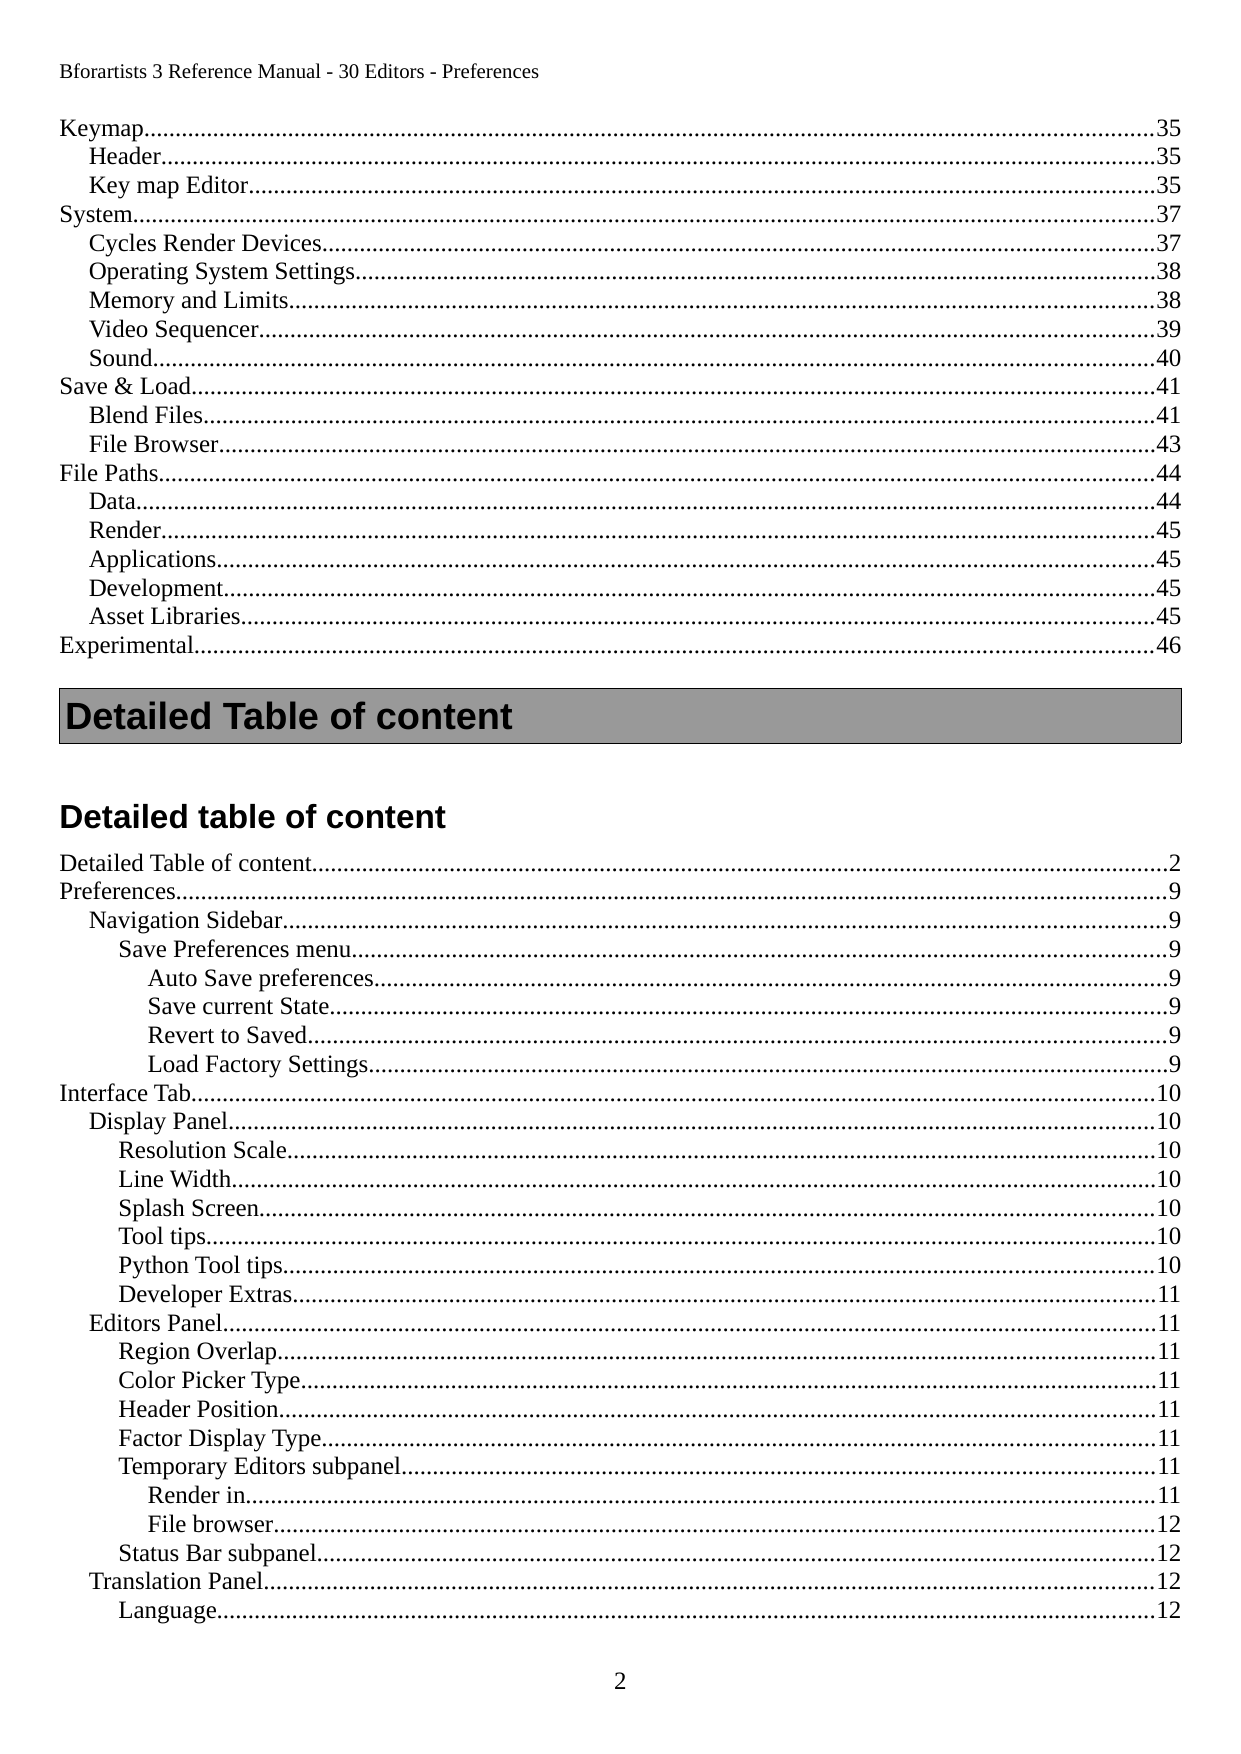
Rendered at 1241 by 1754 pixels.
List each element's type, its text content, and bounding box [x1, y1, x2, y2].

text Data 44 [88, 486, 1181, 515]
text Render 45 [88, 515, 1181, 544]
text Asset Libraries 45 [88, 601, 1181, 630]
text File Browser 43 [88, 429, 1181, 458]
text File browser 12 [147, 1509, 1181, 1538]
text Python Tool tips 10 [118, 1250, 1181, 1279]
text Video Sequencer 39 [88, 314, 1181, 343]
text Resolution Scale 10 [118, 1135, 1181, 1164]
text Save & Load 41 [59, 371, 1181, 400]
text Header 35 [88, 141, 1181, 170]
text Cycles Render Devices 37 [88, 228, 1181, 256]
text Editors Panel 11 [88, 1308, 1181, 1336]
text Experimental 46 [59, 630, 1181, 659]
text Key map Editor 35 [88, 170, 1181, 199]
text Memory and Limits 38 [88, 285, 1181, 314]
text Factor Display Type 11 [118, 1423, 1181, 1451]
text Revert to Saved 9 [147, 1020, 1181, 1049]
text Auto Save preferences 9 [147, 963, 1181, 991]
text Navigation Sidebar 9 [88, 905, 1181, 934]
text System 37 [59, 199, 1181, 228]
text Splash Screen 10 [118, 1193, 1181, 1221]
text Operating System Settings 38 [88, 256, 1181, 285]
text Developer Extras 11 [118, 1279, 1181, 1308]
text Status Bar subpanel 12 [118, 1538, 1181, 1566]
text Render in 11 [147, 1480, 1181, 1509]
text Development 45 [88, 573, 1181, 601]
text Display Panel 10 [88, 1106, 1181, 1135]
text Line Width 10 [118, 1164, 1181, 1193]
text Save current State 9 [147, 991, 1181, 1020]
text Blend Files 41 [88, 400, 1181, 429]
table_header Detailed Table of content [60, 689, 1181, 743]
text Preferences 9 [59, 876, 1181, 905]
text Interface Tab 10 [59, 1078, 1181, 1106]
text Load Factory Settings 9 [147, 1049, 1181, 1078]
text Sound 40 [88, 343, 1181, 371]
text Region Overlap 11 [118, 1336, 1181, 1365]
text File Paths 44 [59, 458, 1181, 486]
text Color Picker Type 11 [118, 1365, 1181, 1394]
text Tool tips 10 [118, 1221, 1181, 1250]
text Temporary Editors subpanel 11 [118, 1451, 1181, 1480]
text Header Position 11 [118, 1394, 1181, 1423]
text Language 12 [118, 1595, 1181, 1624]
text Save Preferences menu 9 [118, 934, 1181, 963]
subtitle Detailed table of content [59, 797, 1181, 835]
text Detailed Table of content 2 [59, 848, 1181, 876]
text Applications 45 [88, 544, 1181, 573]
text Keymap 35 [59, 113, 1181, 141]
text Translation Panel 12 [88, 1566, 1181, 1595]
